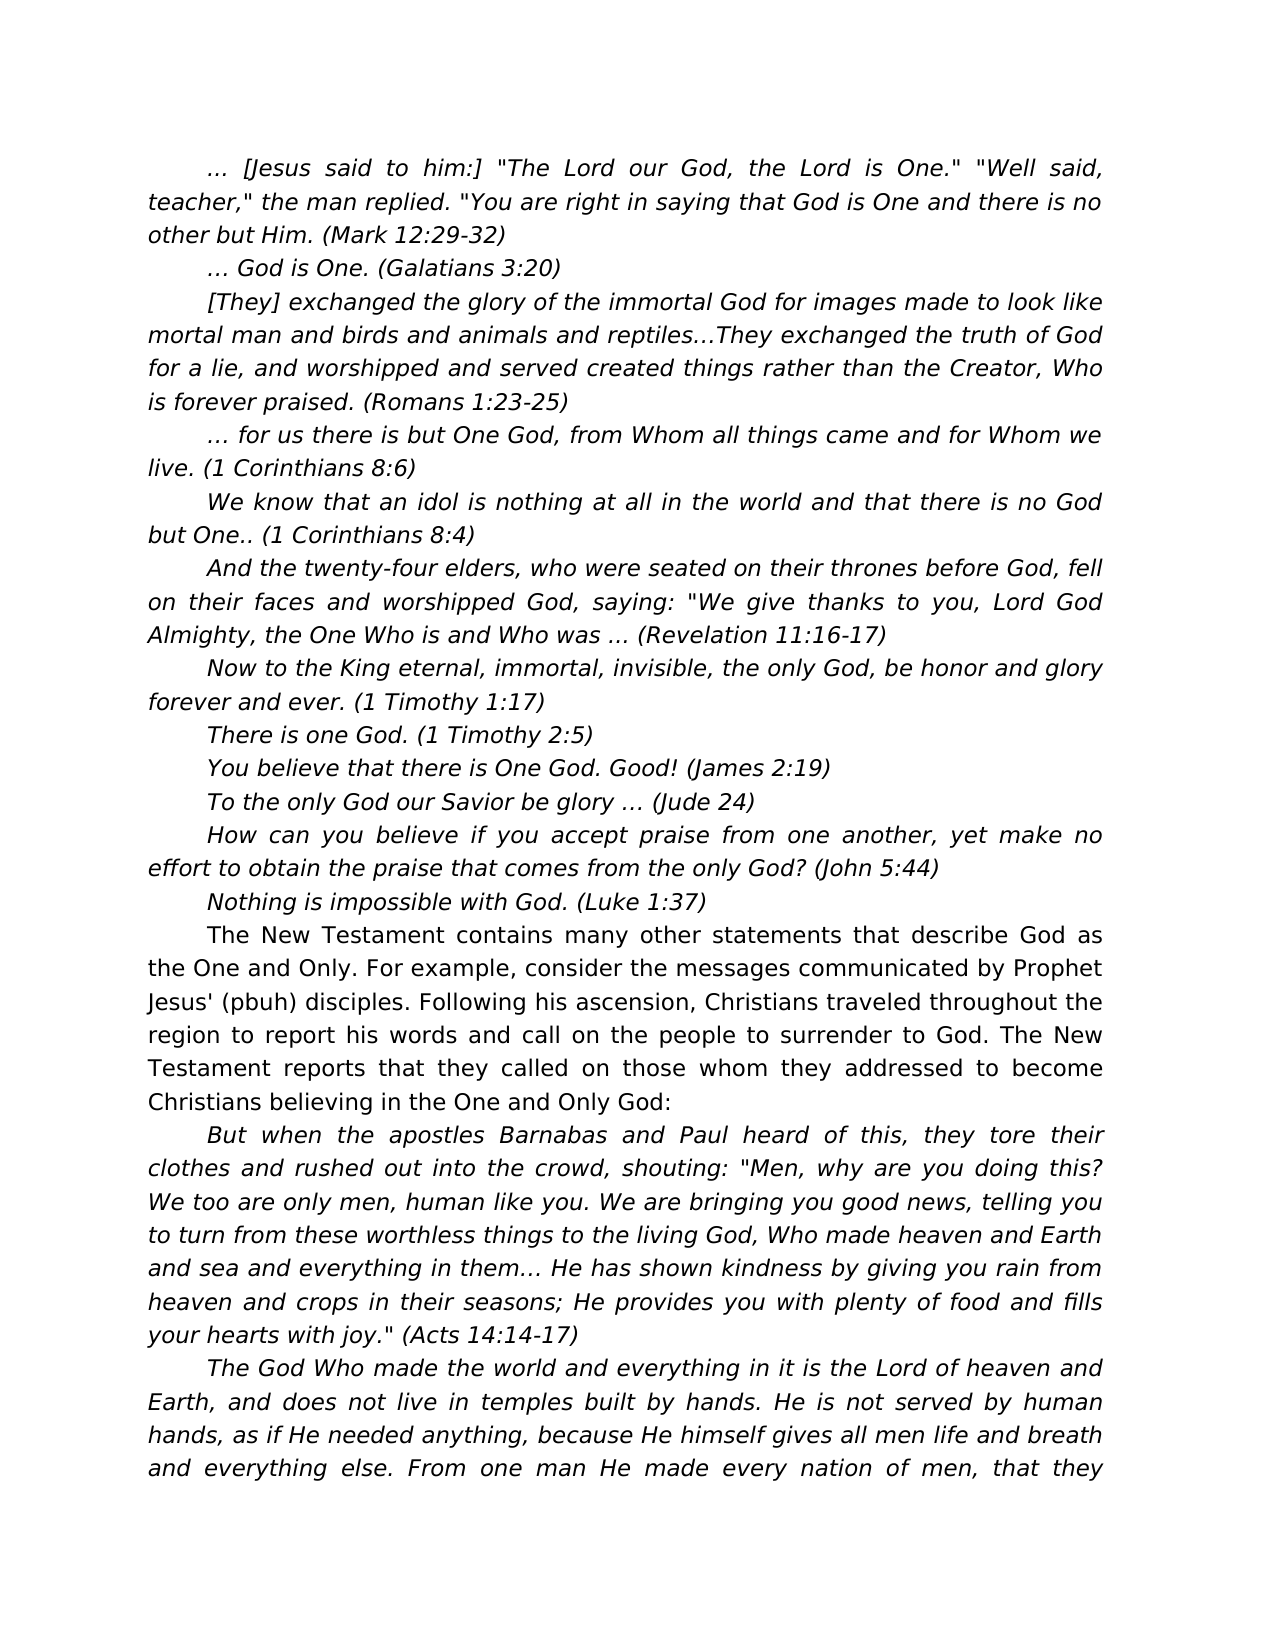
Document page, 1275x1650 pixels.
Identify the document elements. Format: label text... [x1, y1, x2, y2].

text But when the apostles Barnabas and Paul heard of this, they tore their clothes and rushed out into the crowd, shouting: "Men, why are you doing this? We too are only men, human like you. We are bringing you good news, telling you to turn from these worthless things to the living God, Who made heaven and Earth and sea and everything in them… He has shown kindness by giving you rain from heaven and crops in their seasons; He provides you with plenty of food and fills your hearts with joy." (Acts 14:14-17) [148, 1117, 1104, 1350]
text The God Who made the world and everything in it is the Lord of heaven and Earth, and does not live in temples built by hands. He is not served by human hands, as if He needed anything, because He himself gives all men life and breath and everything else. From one man He made every nation of men, that they [148, 1350, 1104, 1483]
text [They] exchanged the glory of the immortal God for images made to look like mortal man and birds and animals and reptiles…They exchanged the truth of God for a lie, and worshipped and served created things rather than the Creator, Who is forever praised. (Romans 1:23-25) [148, 283, 1104, 417]
text ... [Jesus said to him:] "The Lord our God, the Lord is One." "Well said, teacher," the man replied. "You are right in saying that God is One and there is no other but Him. (Mark 12:29-32) [148, 150, 1104, 250]
text … for us there is but One God, from Whom all things came and for Whom we live. (1 Corinthians 8:6) [148, 417, 1104, 483]
text Now to the King eternal, immortal, invisible, the only God, be honor and glory forever and ever. (1 Timothy 1:17) [148, 650, 1104, 717]
text And the twenty-four elders, who were seated on their thrones before God, fell on their faces and worshipped God, saying: "We give thanks to you, Lord God Almighty, the One Who is and Who was ... (Revelation 11:16-17) [148, 550, 1104, 650]
text To the only God our Savior be glory … (Jude 24) [148, 783, 1104, 817]
text The New Testament contains many other statements that describe God as the One and Only. For example, consider the messages communicated by Prophet Jesus' (pbuh) disciples. Following his ascension, Christians traveled throughout the region to report his words and call on the people to surrender to God. The New Testament reports that they called on those whom they addressed to become Christians believing in the One and Only God: [148, 917, 1104, 1117]
text Nothing is impossible with God. (Luke 1:37) [148, 883, 1104, 917]
text … God is One. (Galatians 3:20) [148, 250, 1104, 283]
text We know that an idol is nothing at all in the world and that there is no God but One.. (1 Corinthians 8:4) [148, 483, 1104, 550]
text There is one God. (1 Timothy 2:5) [148, 717, 1104, 750]
text You believe that there is One God. Good! (James 2:19) [148, 750, 1104, 783]
text How can you believe if you accept praise from one another, yet make no effort to obtain the praise that comes from the only God? (John 5:44) [148, 817, 1104, 883]
